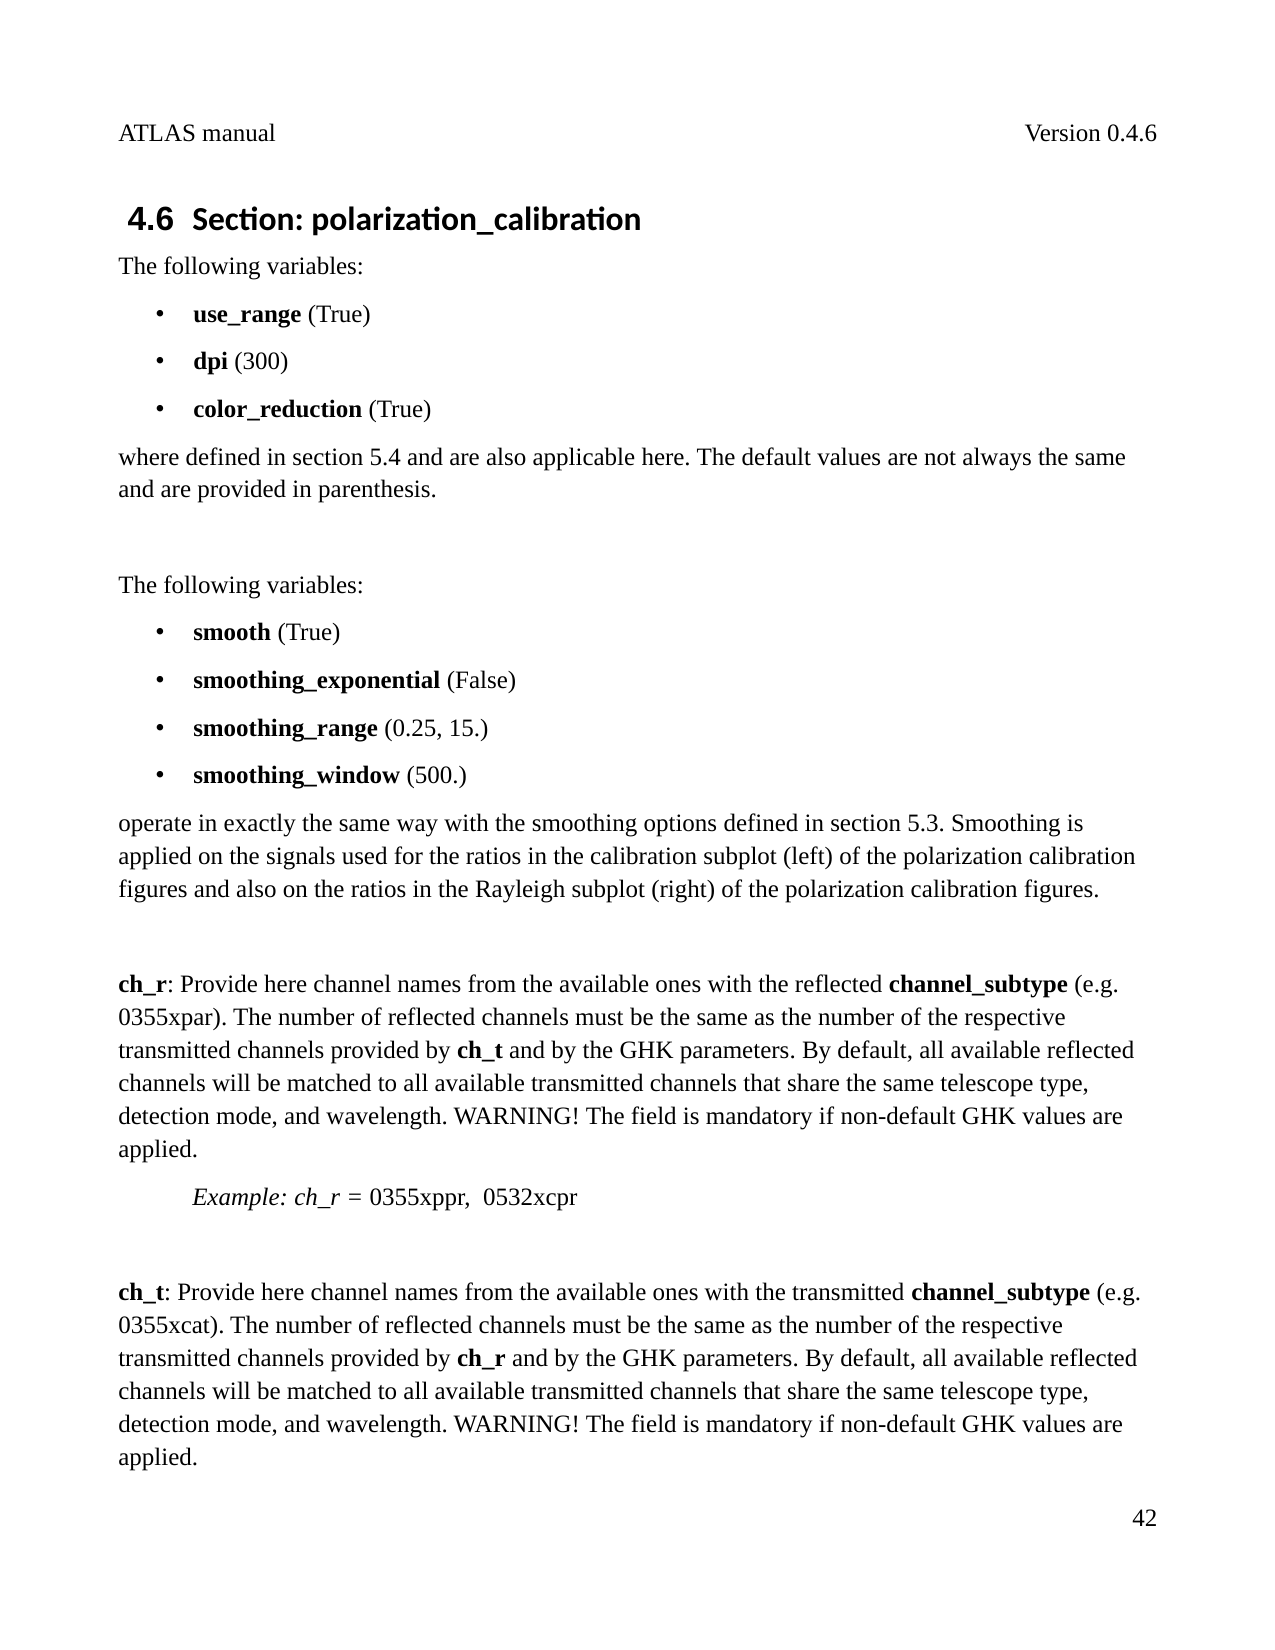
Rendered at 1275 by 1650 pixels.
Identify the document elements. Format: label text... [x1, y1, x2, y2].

text The following variables: [118, 570, 1157, 598]
list use_range (True) [156, 299, 1157, 327]
subtitle Section: polarization_calibration [118, 198, 1157, 239]
list smoothing_window (500.) [156, 760, 1157, 789]
list dpi (300) [156, 346, 1157, 375]
text The following variables: [118, 251, 1157, 280]
text Example: ch_r = 0355xppr, 0532xcpr [118, 1182, 1157, 1211]
list smoothing_exponential (False) [156, 665, 1157, 694]
text ch_t: Provide here channel names from the available ones with the transmitted channel_subtype (e.g. 0355xcat). The number of reflected channels must be the same as the number of the respective transmitted channels provided by ch_r and by the GHK parameters. By default, all available reflected channels will be matched to all available transmitted channels that share the same telescope type, detection mode, and wavelength. WARNING! The field is mandatory if non-default GHK values are applied. [118, 1277, 1157, 1471]
list smooth (True) [156, 617, 1157, 646]
text ch_r: Provide here channel names from the available ones with the reflected channel_subtype (e.g. 0355xpar). The number of reflected channels must be the same as the number of the respective transmitted channels provided by ch_t and by the GHK parameters. By default, all available reflected channels will be matched to all available transmitted channels that share the same telescope type, detection mode, and wavelength. WARNING! The field is mandatory if non-default GHK values are applied. [118, 969, 1157, 1163]
list color_reduction (True) [156, 394, 1157, 423]
text operate in exactly the same way with the smoothing options defined in section 5.3. Smoothing is applied on the signals used for the ratios in the calibration subplot (left) of the polarization calibration figures and also on the ratios in the Rayleigh subplot (right) of the polarization calibration figures. [118, 808, 1157, 903]
text where defined in section 5.4 and are also applicable here. The default values are not always the same and are provided in parenthesis. [118, 442, 1157, 503]
list smoothing_range (0.25, 15.) [156, 713, 1157, 741]
